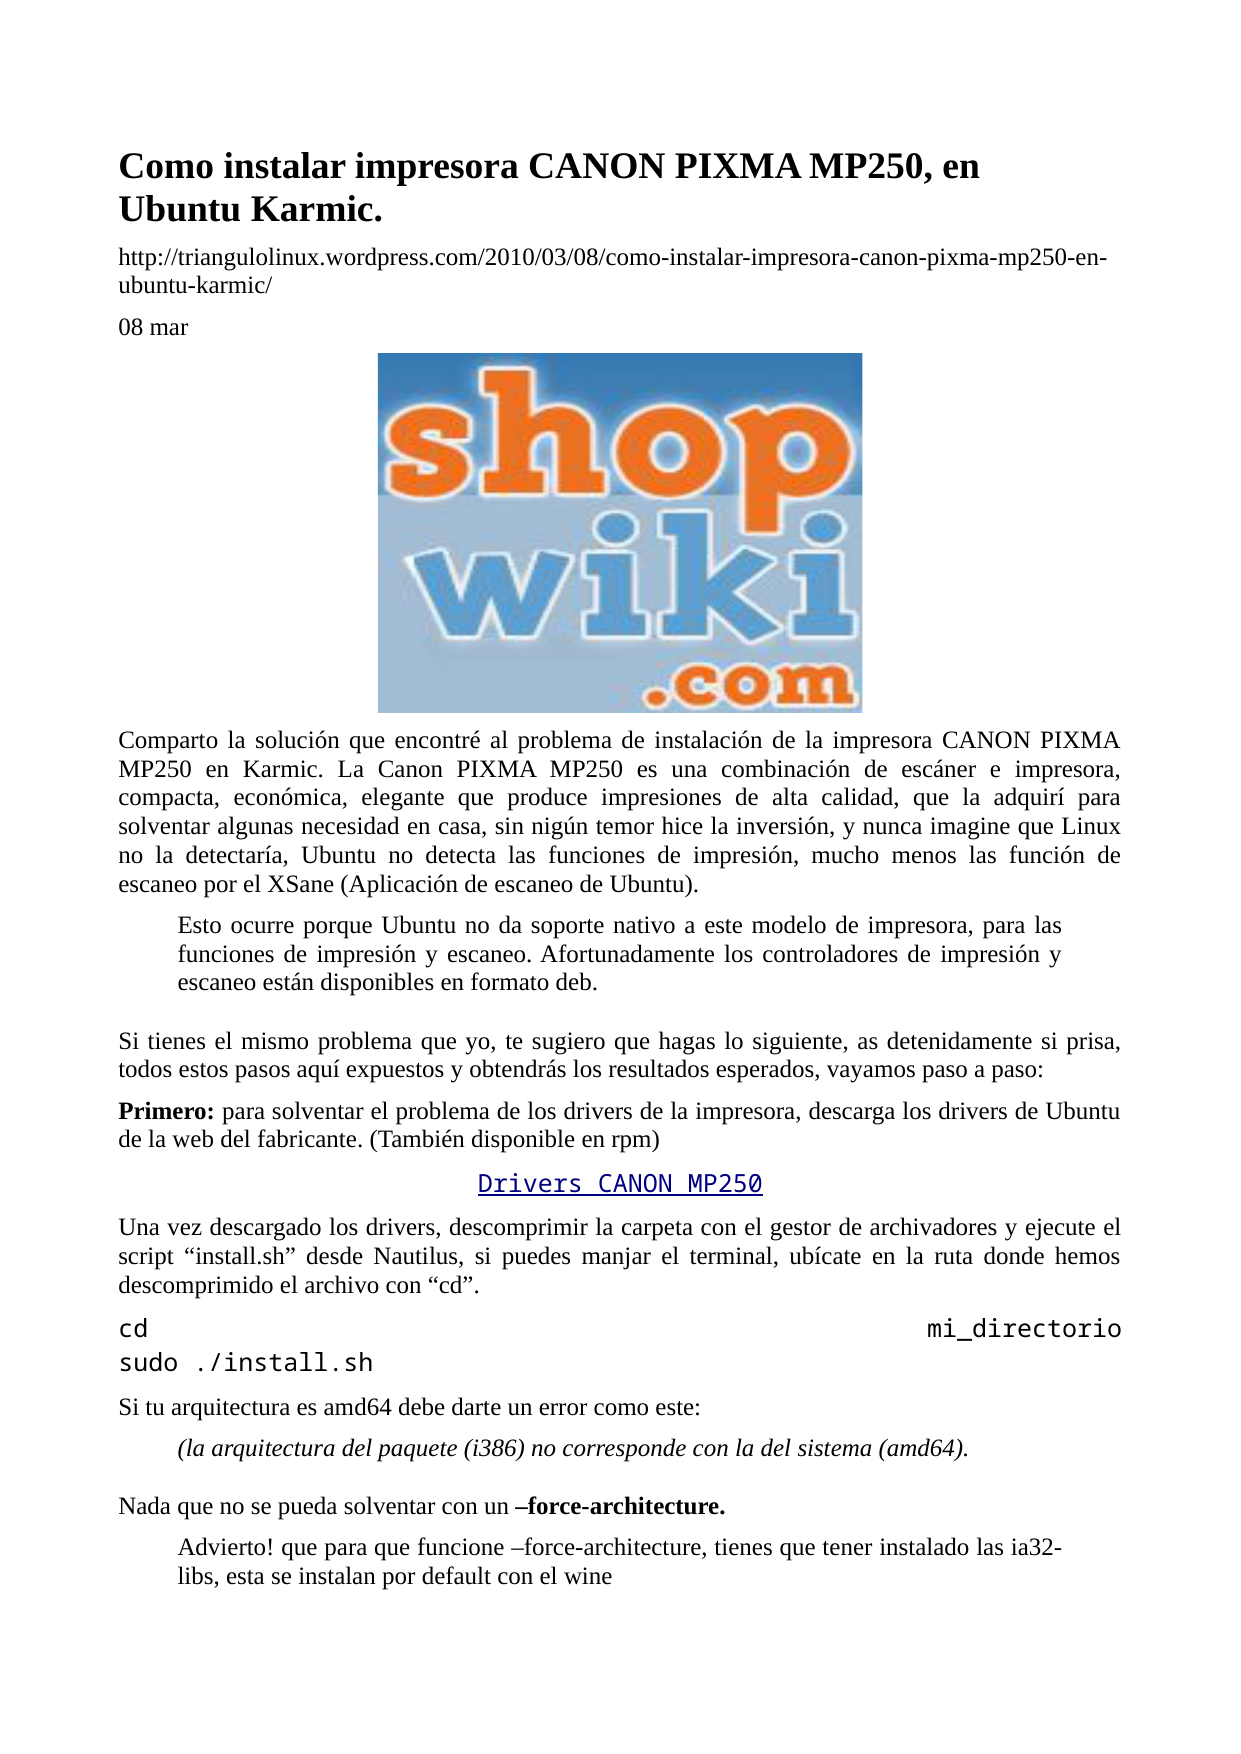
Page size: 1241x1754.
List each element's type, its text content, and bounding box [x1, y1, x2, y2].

subtitle Como instalar impresora CANON PIXMA MP250, en Ubuntu Karmic. [118, 143, 1122, 229]
text 08 mar [118, 312, 1122, 341]
text (la arquitectura del paquete (i386) no corresponde con la del sistema (amd64). [177, 1433, 1063, 1462]
picture [377, 353, 863, 713]
text Si tu arquitectura es amd64 debe darte un error como este: [118, 1392, 1122, 1420]
text cd mi_directorio sudo ./install.sh [118, 1311, 1122, 1379]
text Si tienes el mismo problema que yo, te sugiero que hagas lo siguiente, as detenidamente si prisa, todos estos pasos aquí expuestos y obtendrás los resultados esperados, vayamos paso a paso: [118, 1026, 1122, 1083]
text http://triangulolinux.wordpress.com/2010/03/08/como-instalar-impresora-canon-pixma-mp250-en-ubuntu-karmic/ [118, 242, 1122, 299]
text Esto ocurre porque Ubuntu no da soporte nativo a este modelo de impresora, para las funciones de impresión y escaneo. Afortunadamente los controladores de impresión y escaneo están disponibles en formato deb. [177, 910, 1063, 996]
text Nada que no se pueda solventar con un –force-architecture. [118, 1491, 1122, 1520]
text Una vez descargado los drivers, descomprimir la carpeta con el gestor de archivadores y ejecute el script “install.sh” desde Nautilus, si puedes manjar el terminal, ubícate en la ruta donde hemos descomprimido el archivo con “cd”. [118, 1212, 1122, 1298]
text Drivers CANON MP250 [118, 1166, 1122, 1200]
text Comparto la solución que encontré al problema de instalación de la impresora CANON PIXMA MP250 en Karmic. La Canon PIXMA MP250 es una combinación de escáner e impresora, compacta, económica, elegante que produce impresiones de alta calidad, que la adquirí para solventar algunas necesidad en casa, sin nigún temor hice la inversión, y nunca imagine que Linux no la detectaría, Ubuntu no detecta las funciones de impresión, mucho menos las función de escaneo por el XSane (Aplicación de escaneo de Ubuntu). [118, 725, 1122, 897]
text Advierto! que para que funcione –force-architecture, tienes que tener instalado las ia32-libs, esta se instalan por default con el wine [177, 1532, 1063, 1590]
text Primero: para solventar el problema de los drivers de la impresora, descarga los drivers de Ubuntu de la web del fabricante. (También disponible en rpm) [118, 1096, 1122, 1153]
